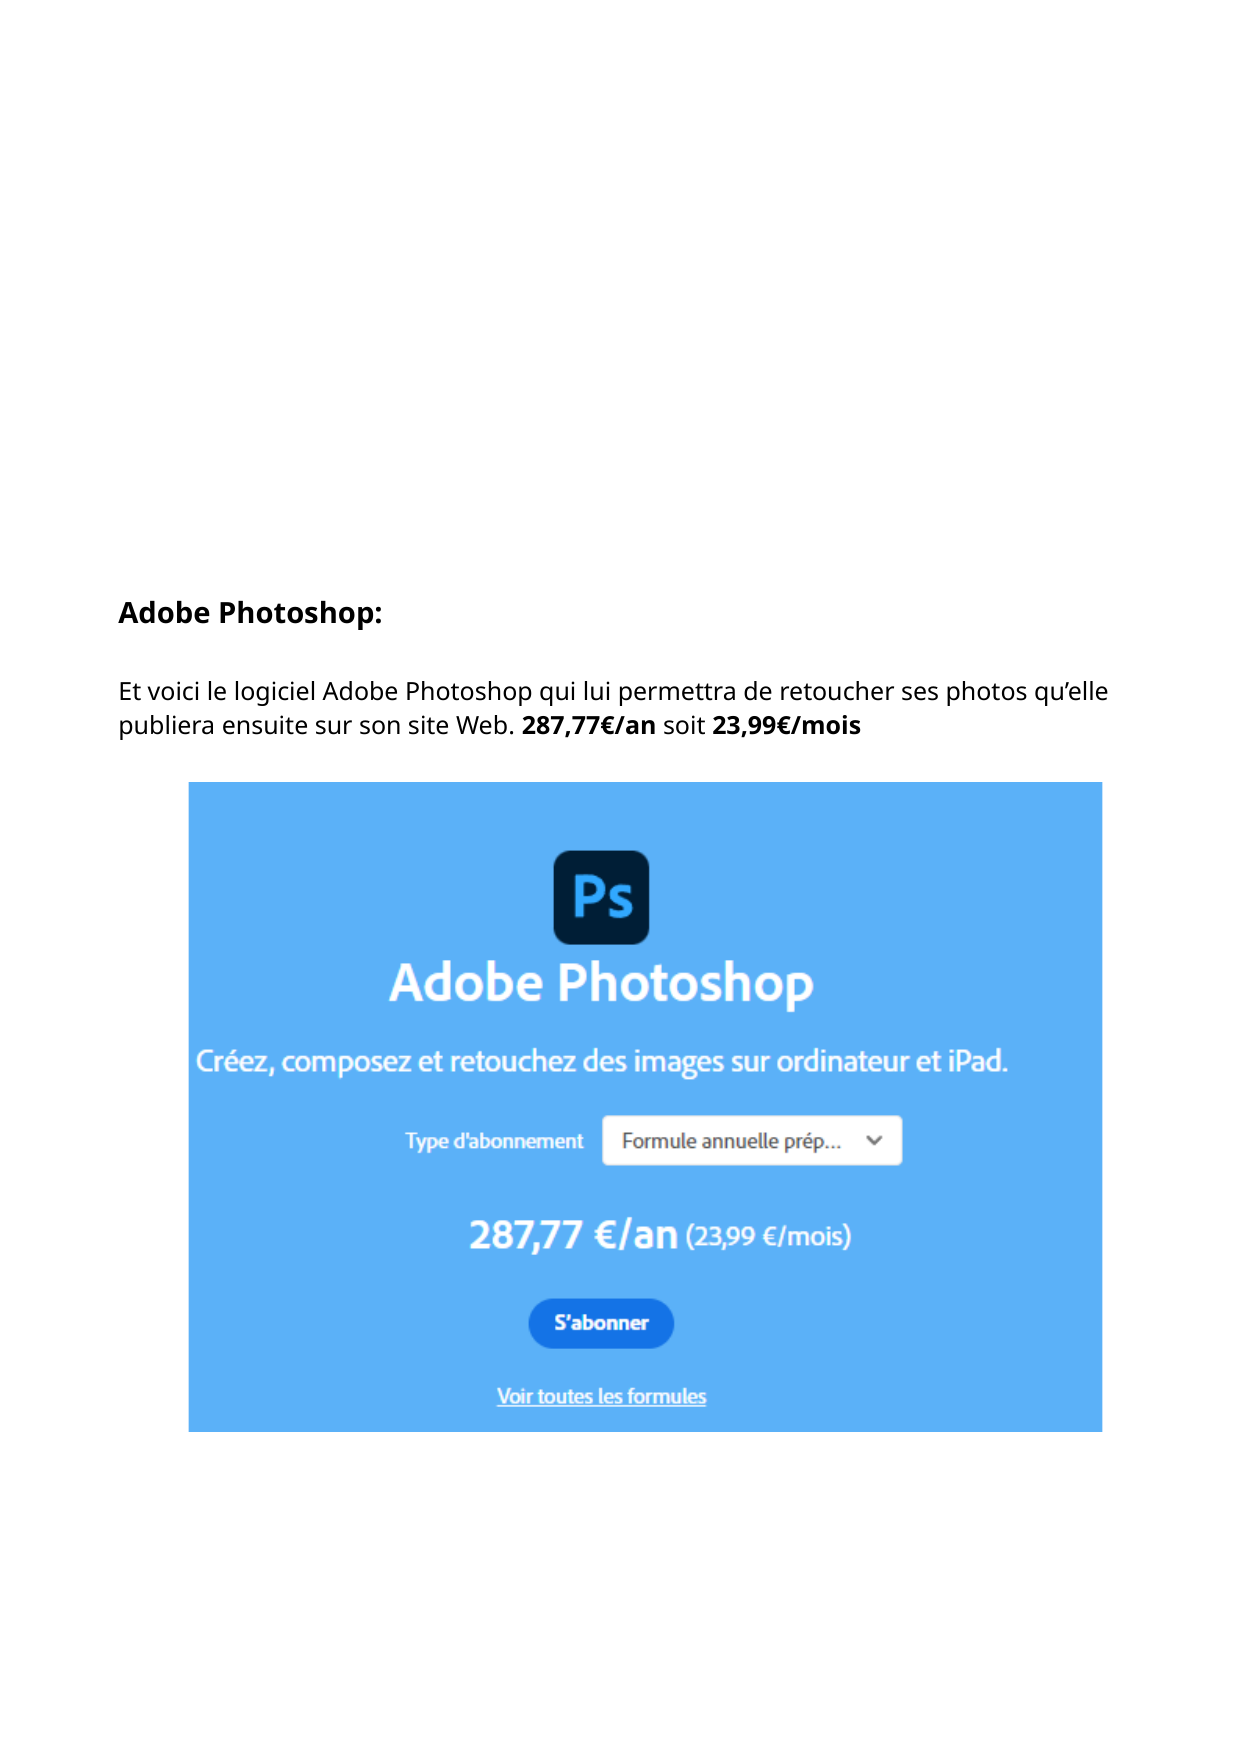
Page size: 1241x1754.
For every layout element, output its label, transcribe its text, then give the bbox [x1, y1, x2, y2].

picture [188, 782, 1103, 1432]
subtitle Adobe Photoshop: [118, 593, 1122, 632]
text Et voici le logiciel Adobe Photoshop qui lui permettra de retoucher ses photos qu’elle publiera ensuite sur son site Web. 287,77€/an soit 23,99€/mois [118, 674, 1122, 742]
